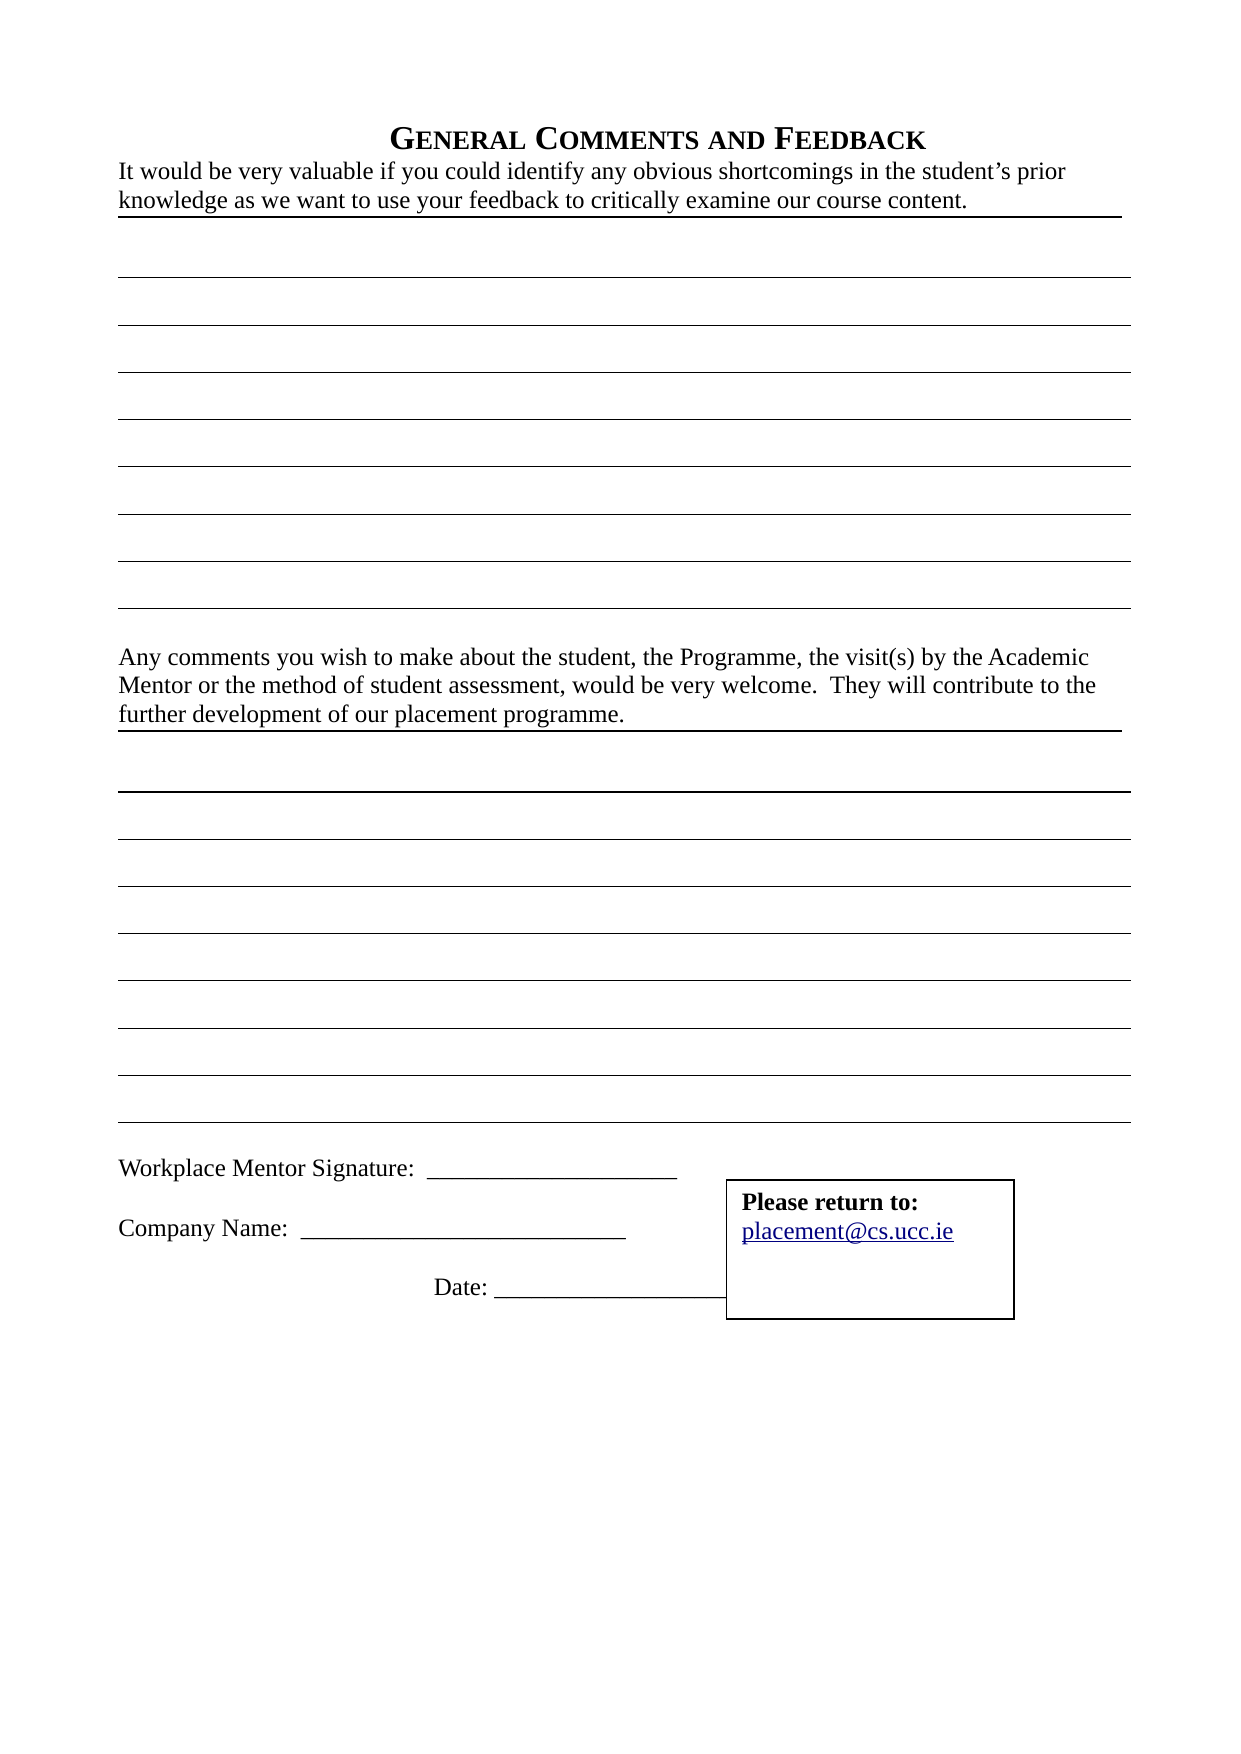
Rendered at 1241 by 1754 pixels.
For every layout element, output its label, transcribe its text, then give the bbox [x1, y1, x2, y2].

table_header [118, 744, 1131, 791]
table_header [118, 230, 1131, 277]
table_cell [118, 934, 1131, 980]
table_cell [118, 278, 1131, 324]
text Company Name: __________________________ [118, 1213, 726, 1242]
table_cell [118, 981, 1131, 1027]
table_cell [118, 467, 1131, 513]
text Any comments you wish to make about the student, the Programme, the visit(s) by the Academic Mentor or the method of student assessment, would be very welcome. They will contribute to the further development of our placement programme. [118, 642, 1122, 730]
text Please return to: [742, 1187, 999, 1216]
table_cell [118, 840, 1131, 886]
table_cell [118, 562, 1131, 608]
text placement@cs.ucc.ie [742, 1216, 999, 1245]
text General Comments and Feedback [118, 118, 1122, 156]
table_cell [118, 326, 1131, 372]
text It would be very valuable if you could identify any obvious shortcomings in the student’s prior knowledge as we want to use your feedback to critically examine our course content. [118, 156, 1122, 216]
table_cell [118, 1076, 1131, 1122]
text Date: _________________________ [1015, 1272, 1122, 1301]
table_cell [118, 887, 1131, 933]
table_cell [118, 420, 1131, 466]
table_cell [118, 1029, 1131, 1075]
table_cell [118, 373, 1131, 419]
text Workplace Mentor Signature: ____________________ [118, 1153, 1122, 1182]
table_cell [118, 793, 1131, 838]
text Date: _________________________ [118, 1272, 726, 1301]
text [1015, 1213, 1122, 1242]
table_cell [118, 515, 1131, 561]
